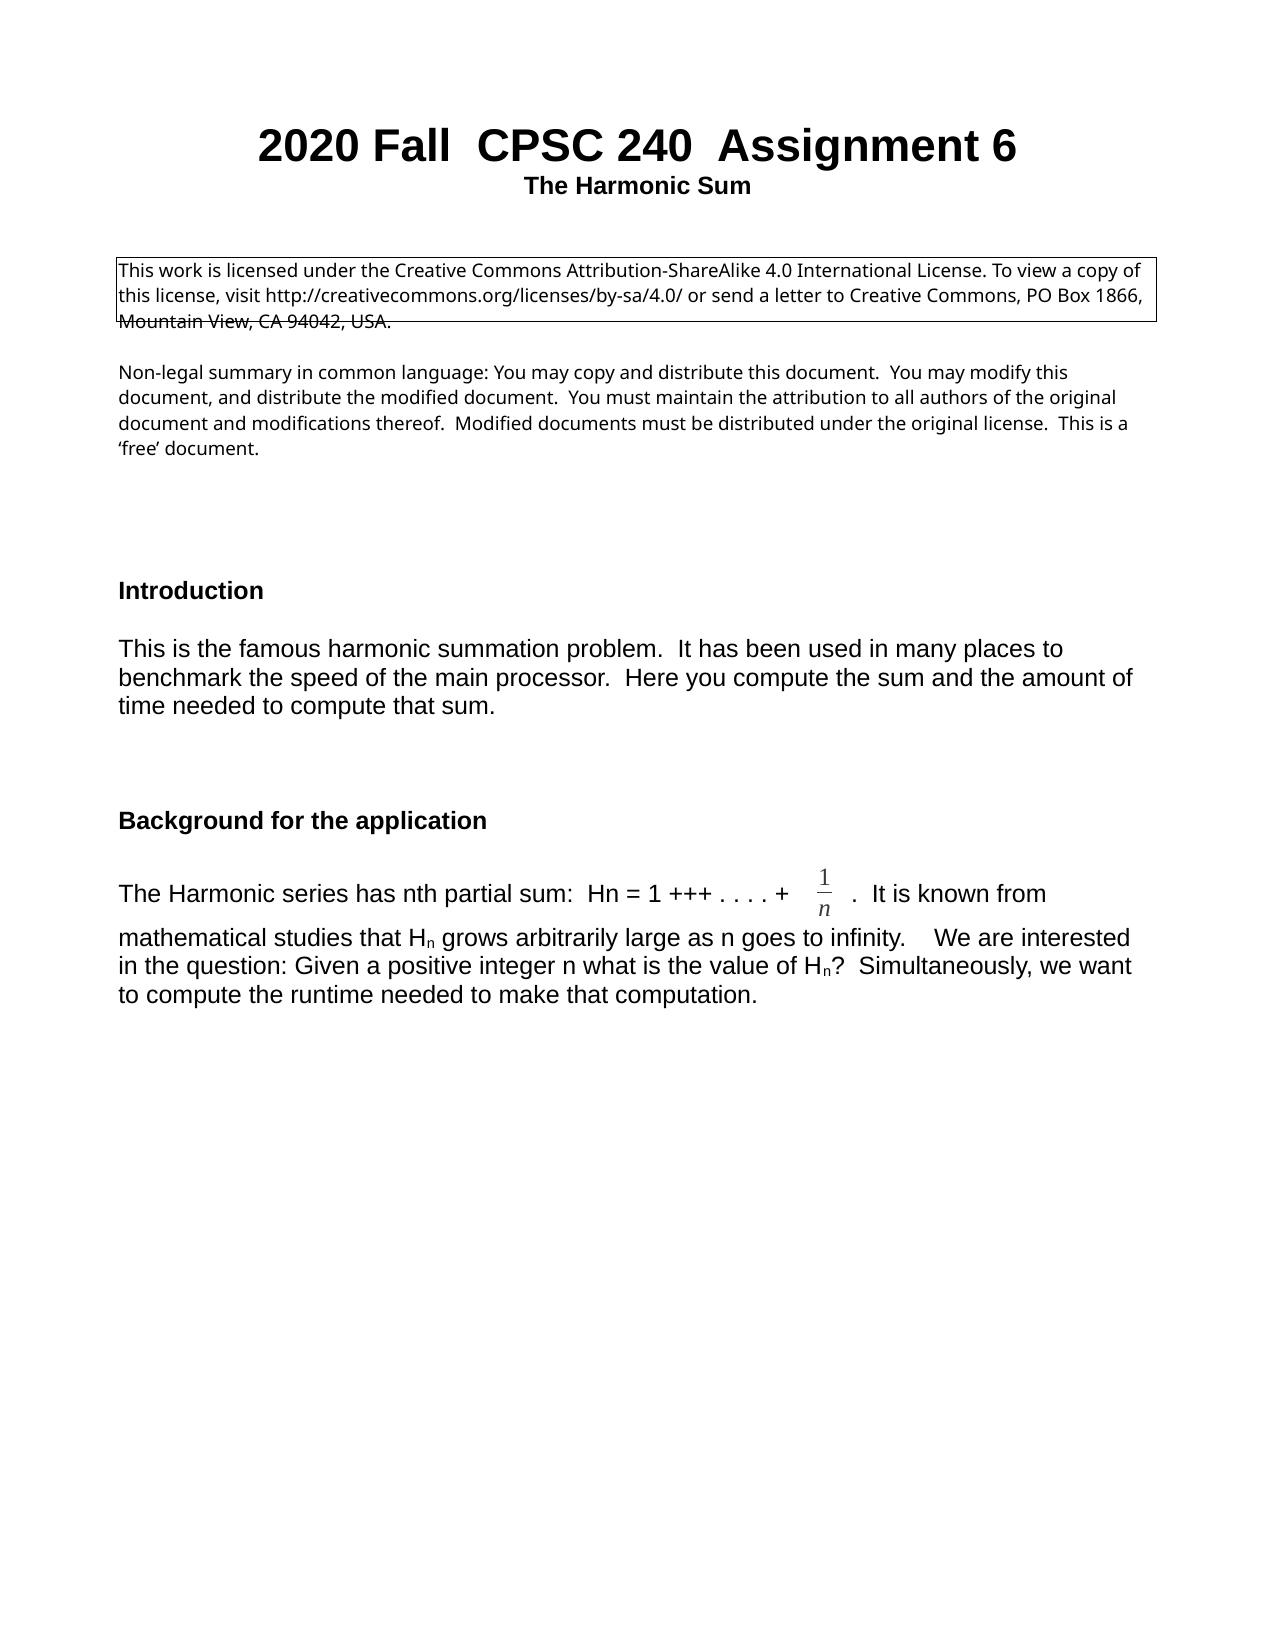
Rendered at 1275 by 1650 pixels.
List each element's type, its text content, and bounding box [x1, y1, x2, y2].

text 2020 Fall CPSC 240 Assignment 6 [118, 118, 1157, 171]
text The Harmonic series has nth partial sum: Hn = 1 +++ . . . . + . It is known from mathematical studies that Hn grows arbitrarily large as n goes to infinity. We are interested in the question: Given a positive integer n what is the value of Hn? Simultaneously, we want to compute the runtime needed to make that computation. [118, 864, 1157, 1009]
text This work is licensed under the Creative Commons Attribution-ShareAlike 4.0 International License. To view a copy of this license, visit http://creativecommons.org/licenses/by-sa/4.0/ or send a letter to Creative Commons, PO Box 1866, Mountain View, CA 94042, USA. [118, 322, 1157, 334]
text The Harmonic Sum [118, 171, 1157, 199]
text Background for the application [118, 806, 1157, 835]
text Introduction [118, 576, 1157, 605]
text This work is licensed under the Creative Commons Attribution-ShareAlike 4.0 International License. To view a copy of this license, visit http://creativecommons.org/licenses/by-sa/4.0/ or send a letter to Creative Commons, PO Box 1866, Mountain View, CA 94042, USA. [118, 258, 1156, 321]
text This is the famous harmonic summation problem. It has been used in many places to benchmark the speed of the main processor. Here you compute the sum and the amount of time needed to compute that sum. [118, 634, 1157, 720]
text Non-legal summary in common language: You may copy and distribute this document. You may modify this document, and distribute the modified document. You must maintain the attribution to all authors of the original document and modifications thereof. Modified documents must be distributed under the original license. This is a ‘free’ document. [118, 359, 1157, 461]
